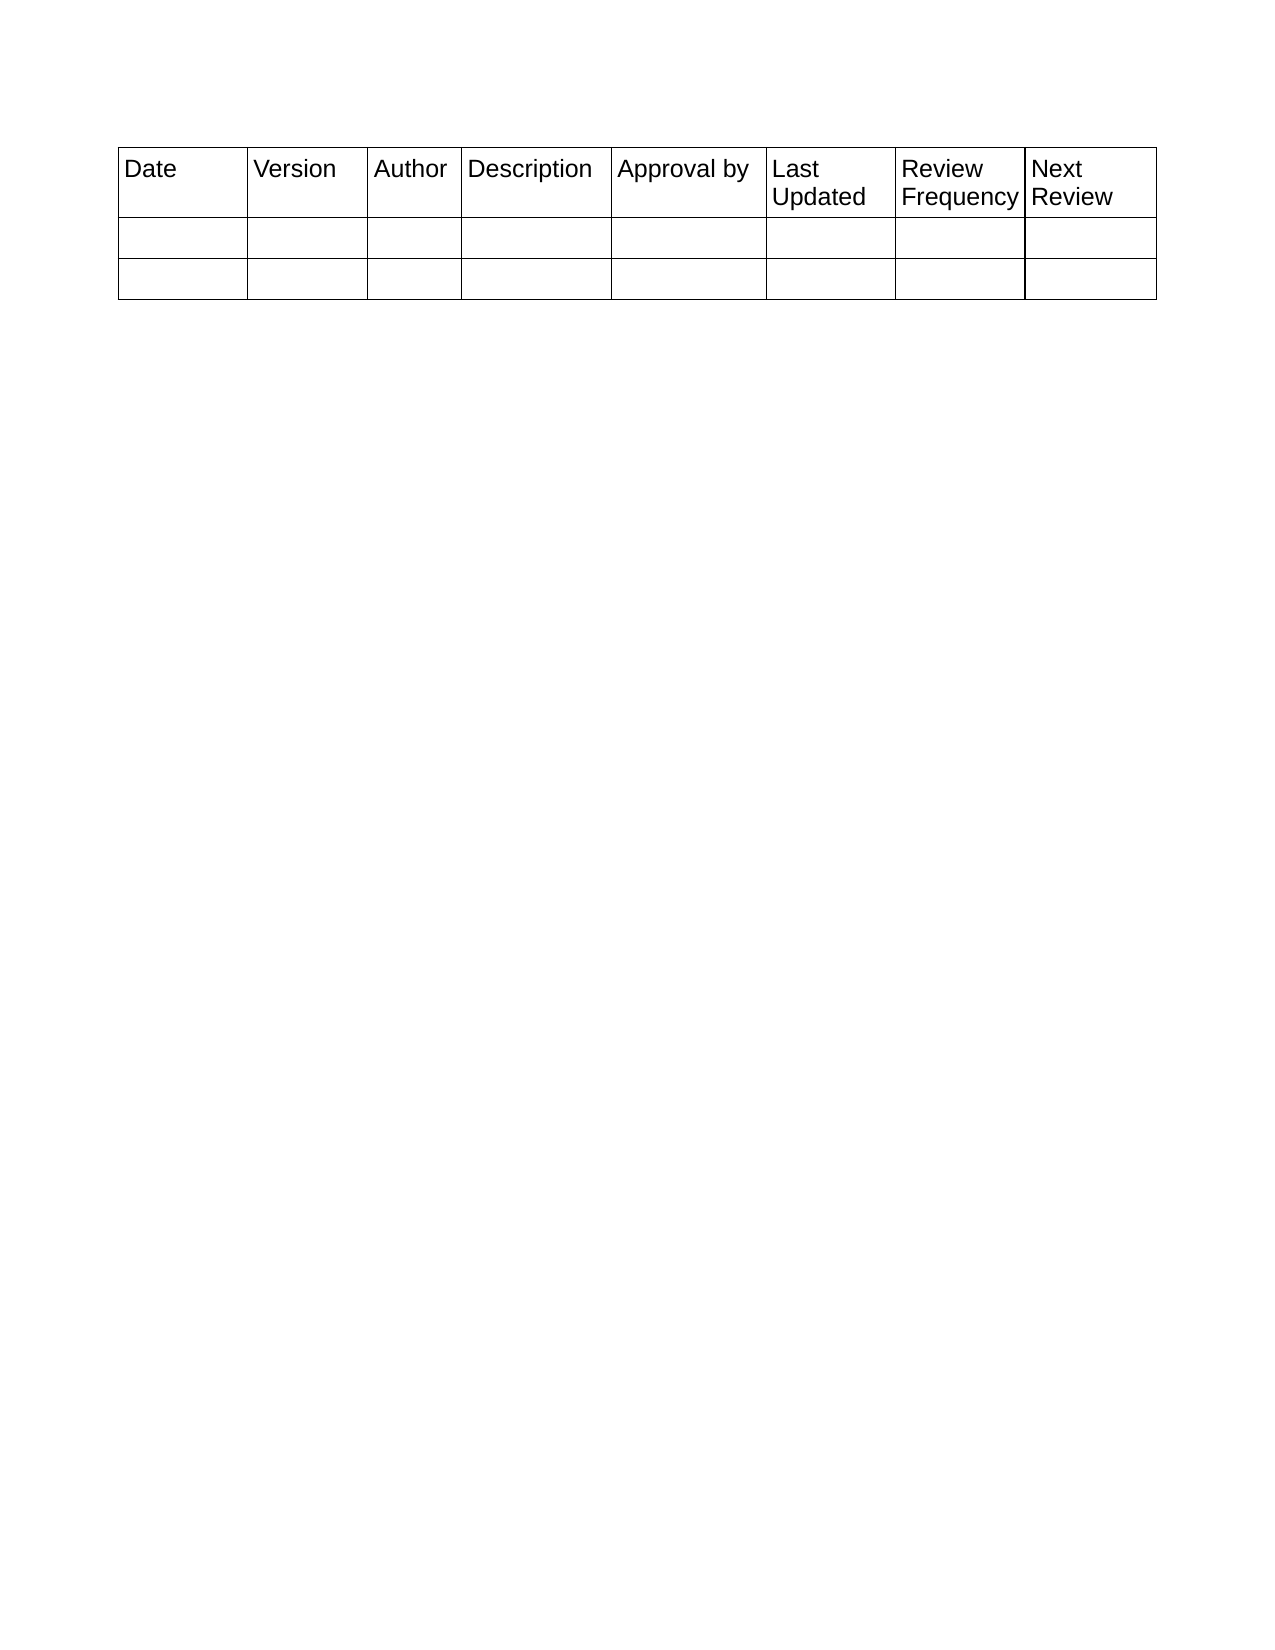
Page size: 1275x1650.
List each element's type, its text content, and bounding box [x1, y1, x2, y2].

table_header Next Review [1026, 148, 1156, 217]
table_header Approval by [612, 148, 766, 217]
table_header Date [119, 148, 247, 217]
table_header Review Frequency [896, 148, 1024, 217]
table_cell [612, 259, 766, 299]
table_cell [767, 218, 895, 258]
table_cell [1026, 259, 1156, 299]
table_cell [368, 259, 461, 299]
table_cell [896, 218, 1024, 258]
table_cell [248, 259, 367, 299]
table_cell [462, 218, 611, 258]
table_cell [368, 218, 461, 258]
table_cell [767, 259, 895, 299]
table_cell [612, 218, 766, 258]
table_cell [896, 259, 1024, 299]
table_header Author [368, 148, 461, 217]
table_cell [119, 218, 247, 258]
table_cell [119, 259, 247, 299]
table_header Last Updated [767, 148, 895, 217]
table_header Description [462, 148, 611, 217]
table_cell [462, 259, 611, 299]
table_header Version [248, 148, 367, 217]
table_cell [1026, 218, 1156, 258]
table_cell [248, 218, 367, 258]
